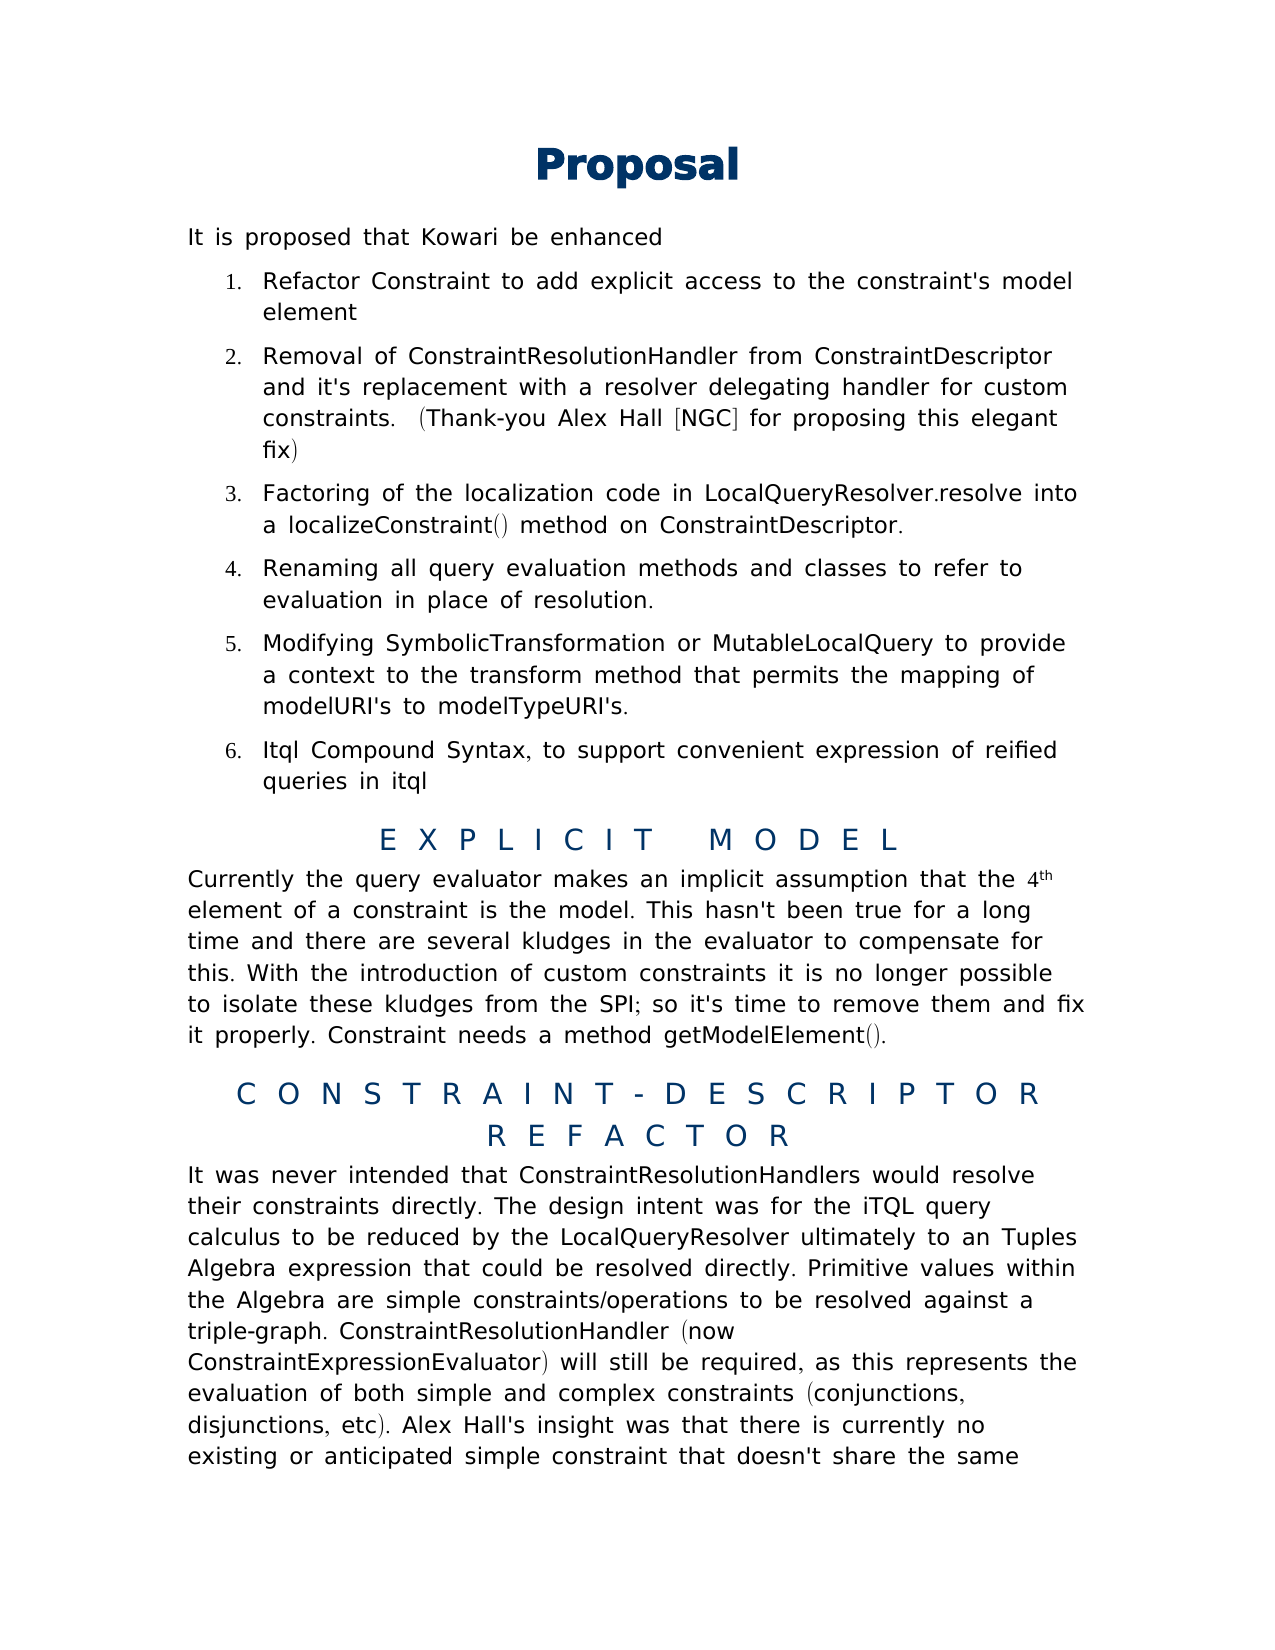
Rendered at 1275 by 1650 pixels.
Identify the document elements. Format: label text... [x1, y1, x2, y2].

subtitle explicit model [187, 817, 1087, 859]
list Modifying SymbolicTransformation or MutableLocalQuery to provide a context to the transform method that permits the mapping of modelURI's to modelTypeURI's. [225, 636, 1087, 719]
text It is proposed that Kowari be enhanced [187, 229, 1087, 250]
list Renaming all query evaluation methods and classes to refer to evaluation in place of resolution. [225, 561, 1087, 613]
list Refactor Constraint to add explicit access to the constraint's model element [225, 273, 1087, 325]
text It was never intended that ConstraintResolutionHandlers would resolve their constraints directly. The design intent was for the iTQL query calculus to be reduced by the LocalQueryResolver ultimately to an Tuples Algebra expression that could be resolved directly. Primitive values within the Algebra are simple constraints/operations to be resolved against a triple-graph. ConstraintResolutionHandler (now ConstraintExpressionEvaluator) will still be required, as this represents the evaluation of both simple and complex constraints (conjunctions, disjunctions, etc). Alex Hall's insight was that there is currently no existing or anticipated simple constraint that doesn't share the same [187, 1167, 1087, 1469]
list Itql Compound Syntax, to support convenient expression of reified queries in itql [225, 742, 1087, 794]
list Factoring of the localization code in LocalQueryResolver.resolve into a localizeConstraint() method on ConstraintDescriptor. [225, 486, 1087, 538]
subtitle Proposal [187, 150, 1087, 188]
text Currently the query evaluator makes an implicit assumption that the 4th element of a constraint is the model. This hasn't been true for a long time and there are several kludges in the evaluator to compensate for this. With the introduction of custom constraints it is no longer possible to isolate these kludges from the SPI; so it's time to remove them and fix it properly. Constraint needs a method getModelElement(). [187, 871, 1087, 1048]
subtitle Constraint-Descriptor Refactor [187, 1071, 1087, 1154]
list Removal of ConstraintResolutionHandler from ConstraintDescriptor and it's replacement with a resolver delegating handler for custom constraints. (Thank-you Alex Hall [NGC] for proposing this elegant fix) [225, 348, 1087, 463]
